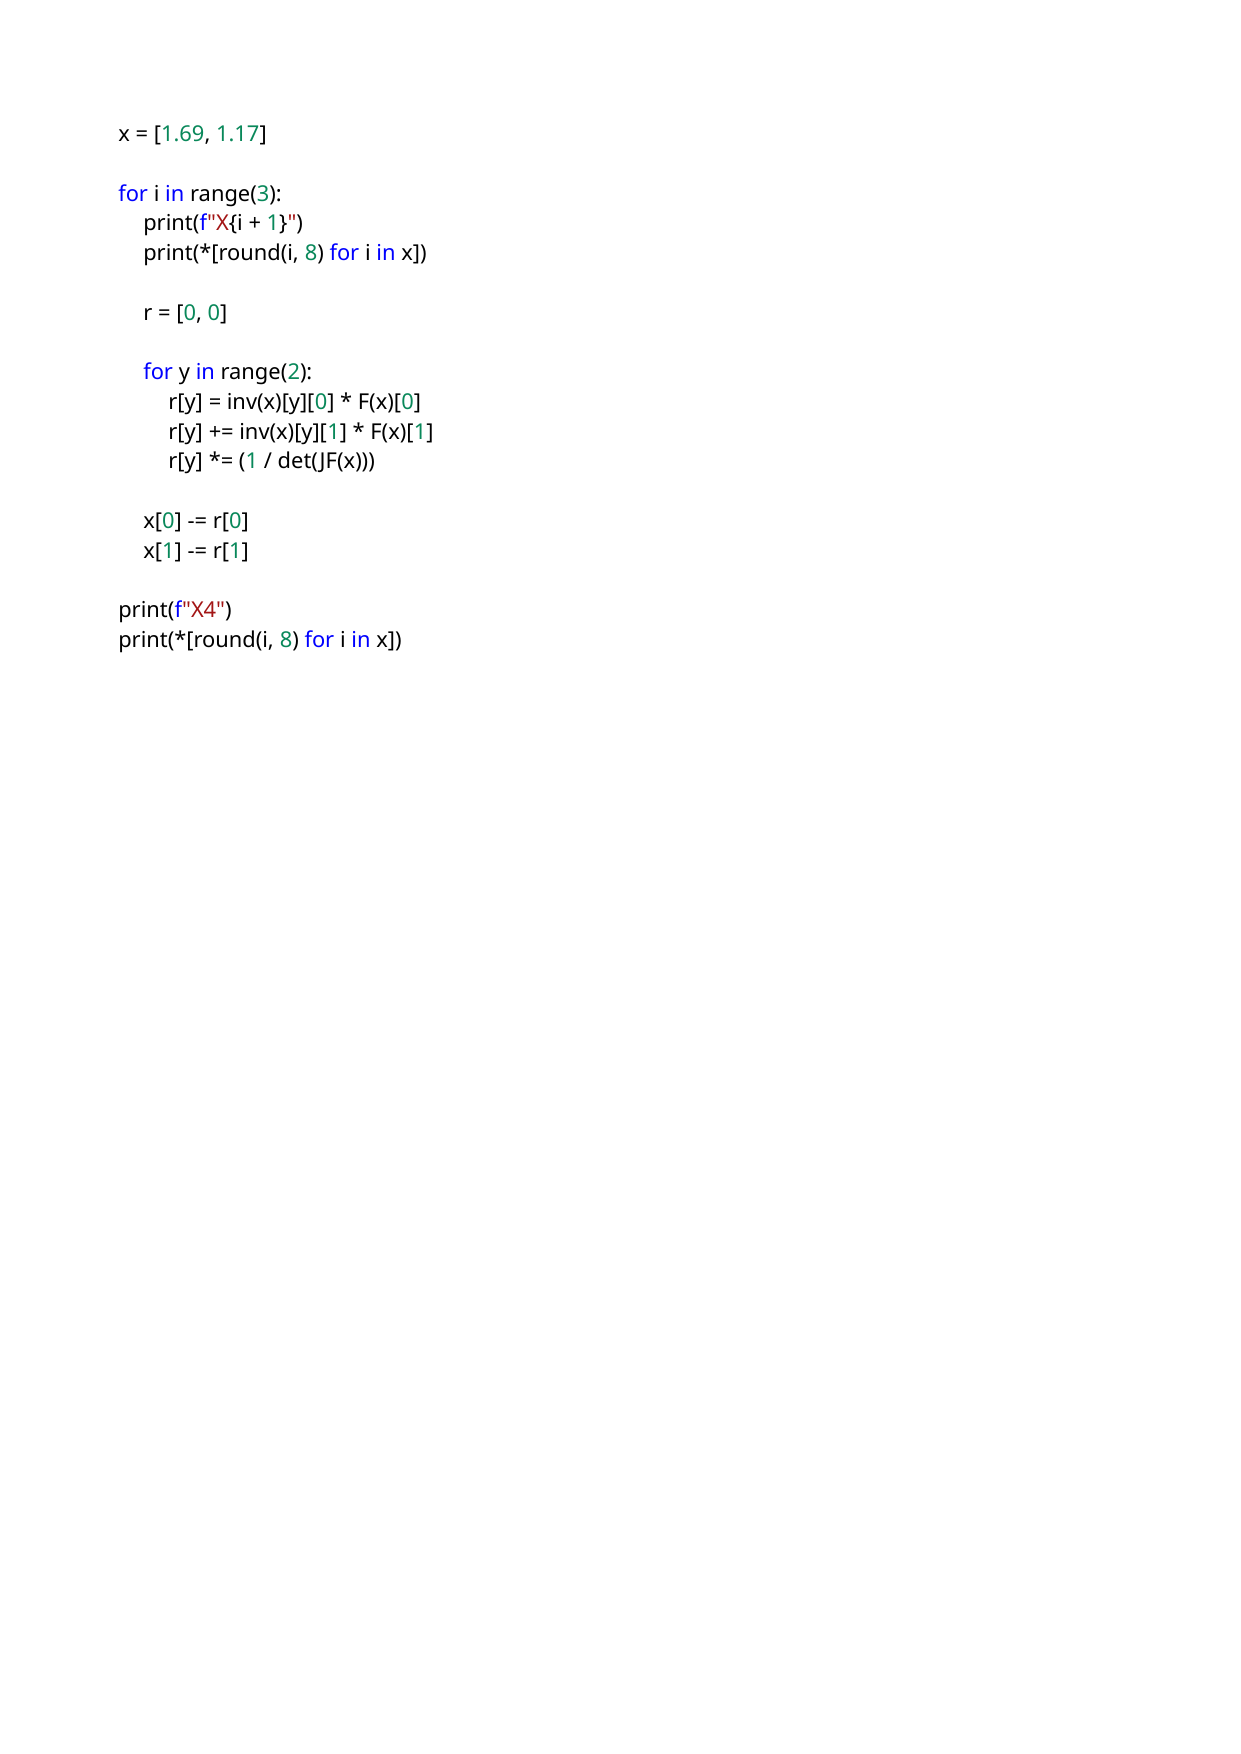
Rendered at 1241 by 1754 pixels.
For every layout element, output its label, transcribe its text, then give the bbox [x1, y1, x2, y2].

text r[y] = inv(x)[y][0] * F(x)[0] [118, 386, 1122, 416]
text x = [1.69, 1.17] [118, 118, 1122, 148]
text for i in range(3): [118, 178, 1122, 207]
text r[y] *= (1 / det(JF(x))) [118, 446, 1122, 475]
text print(*[round(i, 8) for i in x]) [118, 237, 1122, 267]
text x[0] -= r[0] [118, 505, 1122, 535]
text x[1] -= r[1] [118, 535, 1122, 564]
text print(f"X4") [118, 594, 1122, 624]
text r = [0, 0] [118, 297, 1122, 326]
text r[y] += inv(x)[y][1] * F(x)[1] [118, 416, 1122, 446]
text print(f"X{i + 1}") [118, 207, 1122, 237]
text print(*[round(i, 8) for i in x]) [118, 624, 1122, 654]
text for y in range(2): [118, 356, 1122, 386]
